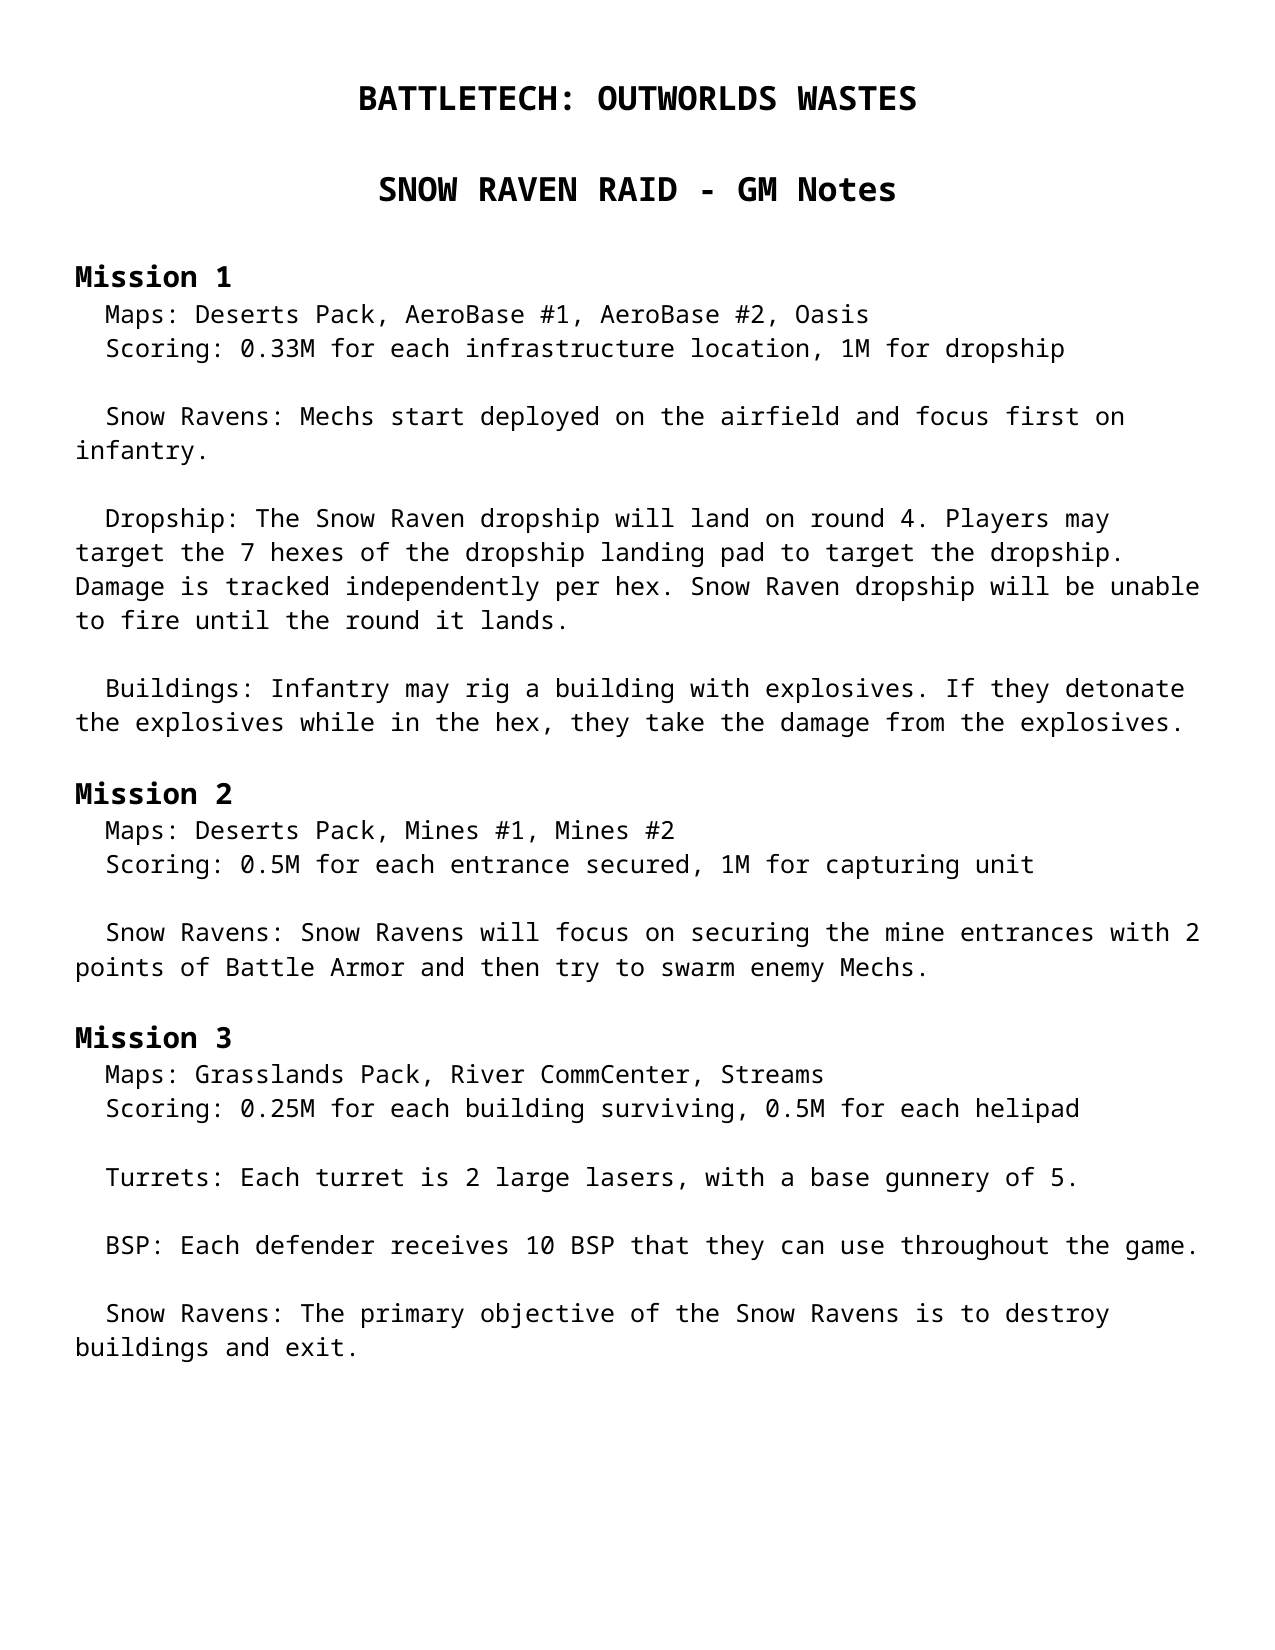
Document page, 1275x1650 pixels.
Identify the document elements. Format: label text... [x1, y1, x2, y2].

text Maps: Deserts Pack, Mines #1, Mines #2 [75, 813, 1200, 847]
text Scoring: 0.5M for each entrance secured, 1M for capturing unit [75, 847, 1200, 881]
text Maps: Grasslands Pack, River CommCenter, Streams [75, 1057, 1200, 1091]
text Snow Ravens: The primary objective of the Snow Ravens is to destroy buildings and exit. [75, 1295, 1200, 1363]
subtitle Mission 3 [75, 1017, 1200, 1057]
text Snow Ravens: Snow Ravens will focus on securing the mine entrances with 2 points of Battle Armor and then try to swarm enemy Mechs. [75, 915, 1200, 983]
subtitle Mission 1 [75, 257, 1200, 296]
text Buildings: Infantry may rig a building with explosives. If they detonate the explosives while in the hex, they take the damage from the explosives. [75, 671, 1200, 739]
text BSP: Each defender receives 10 BSP that they can use throughout the game. [75, 1227, 1200, 1261]
text Snow Ravens: Mechs start deployed on the airfield and focus first on infantry. [75, 398, 1200, 467]
subtitle SNOW RAVEN RAID - GM Notes [75, 120, 1200, 211]
text Dropship: The Snow Raven dropship will land on round 4. Players may target the 7 hexes of the dropship landing pad to target the dropship. Damage is tracked independently per hex. Snow Raven dropship will be unable to fire until the round it lands. [75, 501, 1200, 637]
text Scoring: 0.25M for each building surviving, 0.5M for each helipad [75, 1091, 1200, 1125]
subtitle Mission 2 [75, 773, 1200, 813]
text Turrets: Each turret is 2 large lasers, with a base gunnery of 5. [75, 1159, 1200, 1193]
subtitle BATTLETECH: OUTWORLDS WASTES [75, 75, 1200, 120]
text Maps: Deserts Pack, AeroBase #1, AeroBase #2, Oasis [75, 296, 1200, 330]
text Scoring: 0.33M for each infrastructure location, 1M for dropship [75, 330, 1200, 364]
